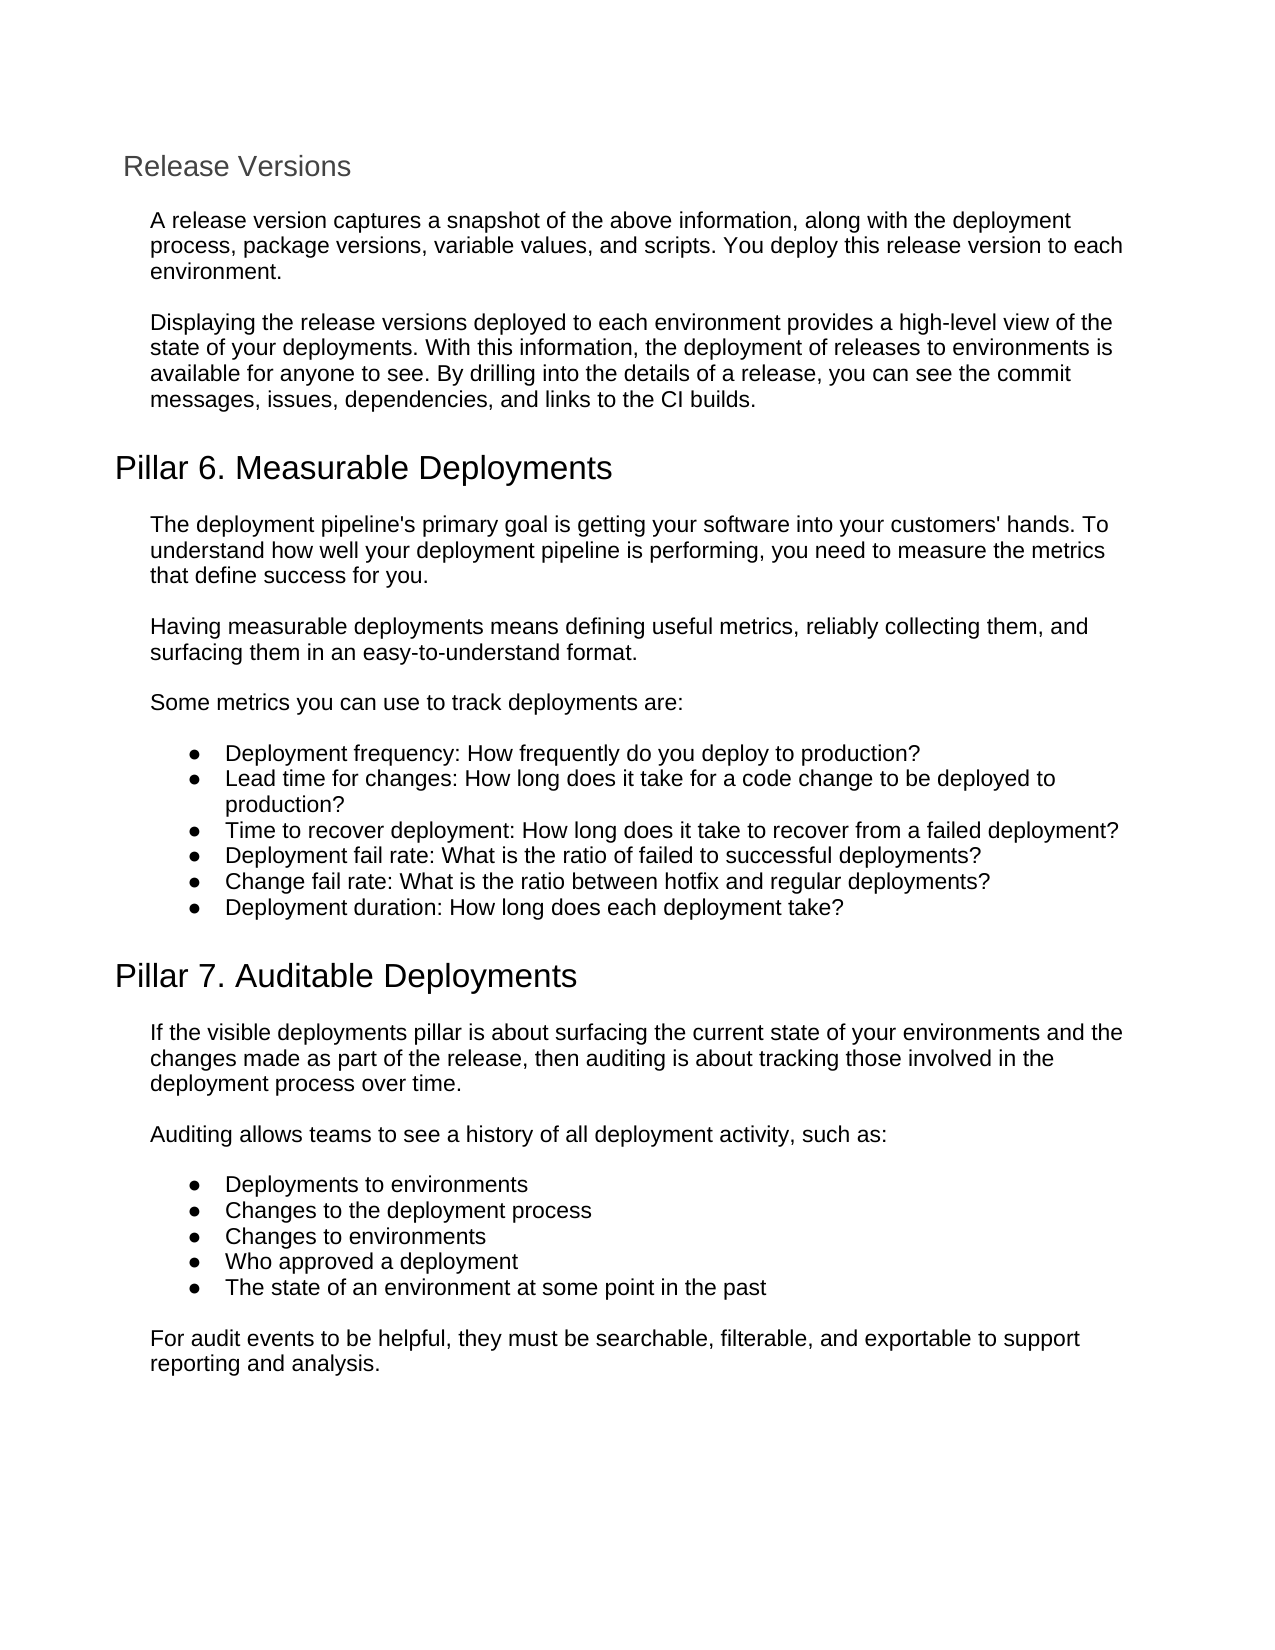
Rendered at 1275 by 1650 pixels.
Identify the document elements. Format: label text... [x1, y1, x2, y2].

text Having measurable deployments means defining useful metrics, reliably collecting them, and surfacing them in an easy-to-understand format. [150, 614, 1125, 665]
subtitle Release Versions [123, 150, 1125, 183]
subtitle Pillar 6. Measurable Deployments [114, 449, 1125, 487]
list Deployment fail rate: What is the ratio of failed to successful deployments? [187, 843, 1125, 869]
list Change fail rate: What is the ratio between hotfix and regular deployments? [187, 869, 1125, 894]
list Who approved a deployment [187, 1249, 1125, 1275]
text For audit events to be helpful, they must be searchable, filterable, and exportable to support reporting and analysis. [150, 1325, 1125, 1377]
list Deployments to environments [187, 1172, 1125, 1198]
text Auditing allows teams to see a history of all deployment activity, such as: [150, 1122, 1125, 1147]
list The state of an environment at some point in the past [187, 1275, 1125, 1300]
list Changes to environments [187, 1223, 1125, 1249]
list Time to recover deployment: How long does it take to recover from a failed deployment? [187, 817, 1125, 843]
text Displaying the release versions deployed to each environment provides a high-level view of the state of your deployments. With this information, the deployment of releases to environments is available for anyone to see. By drilling into the details of a release, you can see the commit messages, issues, dependencies, and links to the CI builds. [150, 309, 1125, 412]
text If the visible deployments pillar is about surfacing the current state of your environments and the changes made as part of the release, then auditing is about tracking those involved in the deployment process over time. [150, 1020, 1125, 1097]
list Changes to the deployment process [187, 1198, 1125, 1223]
list Deployment duration: How long does each deployment take? [187, 894, 1125, 920]
list Deployment frequency: How frequently do you deploy to production? [187, 741, 1125, 766]
text The deployment pipeline's primary goal is getting your software into your customers' hands. To understand how well your deployment pipeline is performing, you need to measure the metrics that define success for you. [150, 512, 1125, 589]
list Lead time for changes: How long does it take for a code change to be deployed to production? [187, 766, 1125, 817]
text A release version captures a snapshot of the above information, along with the deployment process, package versions, variable values, and scripts. You deploy this release version to each environment. [150, 208, 1125, 284]
subtitle Pillar 7. Auditable Deployments [114, 957, 1125, 995]
text Some metrics you can use to track deployments are: [150, 690, 1125, 716]
